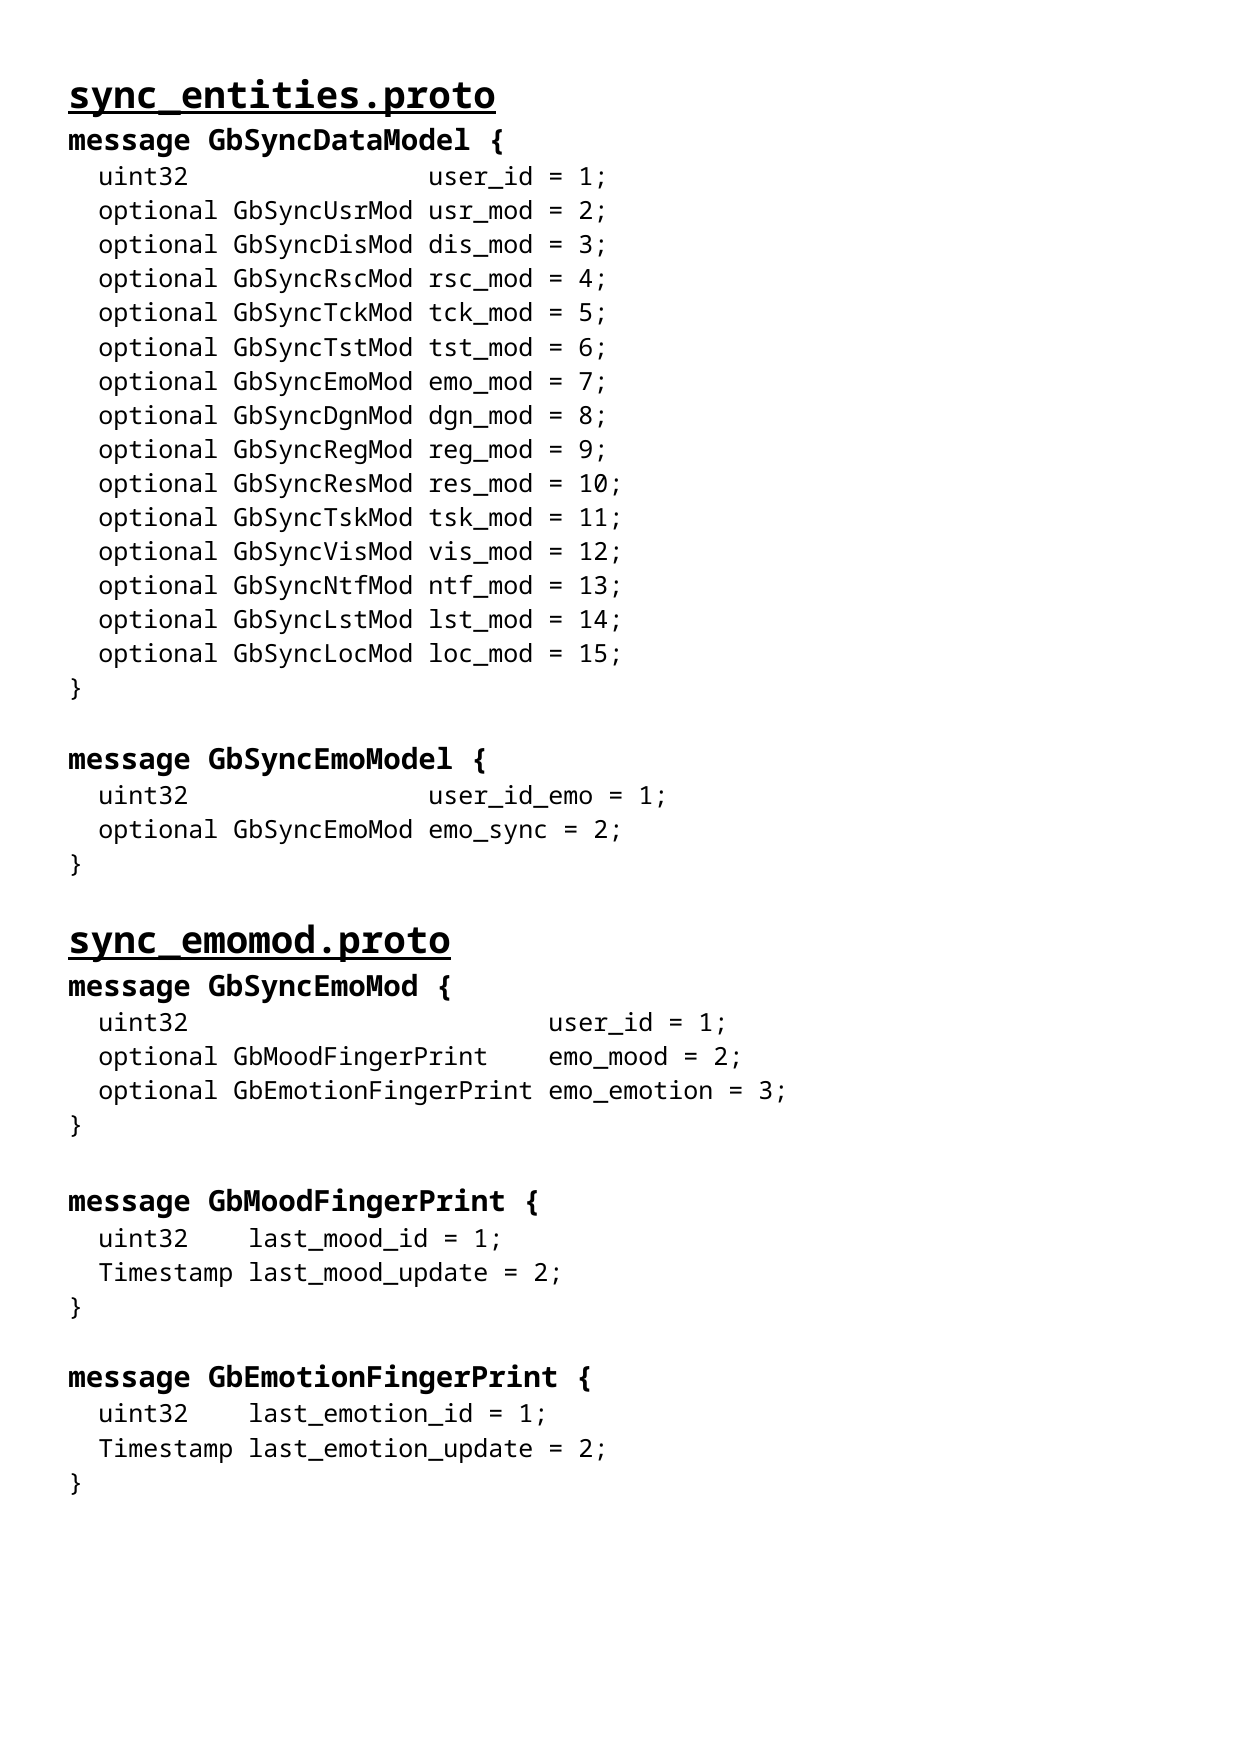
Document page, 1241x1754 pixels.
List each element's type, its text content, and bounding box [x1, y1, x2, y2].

text optional GbSyncTckMod tck_mod = 5; [68, 295, 1161, 329]
text optional GbSyncUsrMod usr_mod = 2; [68, 193, 1161, 227]
text } [68, 1107, 1161, 1141]
text optional GbSyncResMod res_mod = 10; [68, 465, 1161, 499]
text optional GbSyncDgnMod dgn_mod = 8; [68, 397, 1161, 431]
text sync_emomod.proto [68, 914, 1161, 965]
text optional GbSyncLstMod lst_mod = 14; [68, 602, 1161, 636]
text optional GbSyncNtfMod ntf_mod = 13; [68, 568, 1161, 602]
text uint32 user_id = 1; [68, 159, 1161, 193]
text optional GbSyncTstMod tst_mod = 6; [68, 329, 1161, 363]
text optional GbMoodFingerPrint emo_mood = 2; [68, 1039, 1161, 1073]
text } [68, 1464, 1161, 1498]
text sync_entities.proto [68, 68, 1161, 119]
text uint32 user_id = 1; [68, 1004, 1161, 1039]
text optional GbSyncTskMod tsk_mod = 11; [68, 499, 1161, 533]
text } [68, 1288, 1161, 1322]
text uint32 last_mood_id = 1; [68, 1220, 1161, 1254]
text Timestamp last_mood_update = 2; [68, 1254, 1161, 1288]
text } [68, 670, 1161, 704]
text uint32 last_emotion_id = 1; [68, 1396, 1161, 1430]
text optional GbEmotionFingerPrint emo_emotion = 3; [68, 1073, 1161, 1107]
text optional GbSyncDisMod dis_mod = 3; [68, 227, 1161, 261]
text message GbSyncEmoMod { [68, 965, 1161, 1004]
text message GbMoodFingerPrint { [68, 1181, 1161, 1220]
text uint32 user_id_emo = 1; [68, 778, 1161, 812]
text message GbSyncDataModel { [68, 119, 1161, 159]
text } [68, 846, 1161, 880]
text optional GbSyncRscMod rsc_mod = 4; [68, 261, 1161, 295]
text optional GbSyncVisMod vis_mod = 12; [68, 533, 1161, 568]
text optional GbSyncEmoMod emo_sync = 2; [68, 812, 1161, 846]
text message GbSyncEmoModel { [68, 738, 1161, 778]
text optional GbSyncEmoMod emo_mod = 7; [68, 363, 1161, 397]
text message GbEmotionFingerPrint { [68, 1356, 1161, 1396]
text optional GbSyncRegMod reg_mod = 9; [68, 431, 1161, 465]
text Timestamp last_emotion_update = 2; [68, 1430, 1161, 1464]
text optional GbSyncLocMod loc_mod = 15; [68, 636, 1161, 670]
